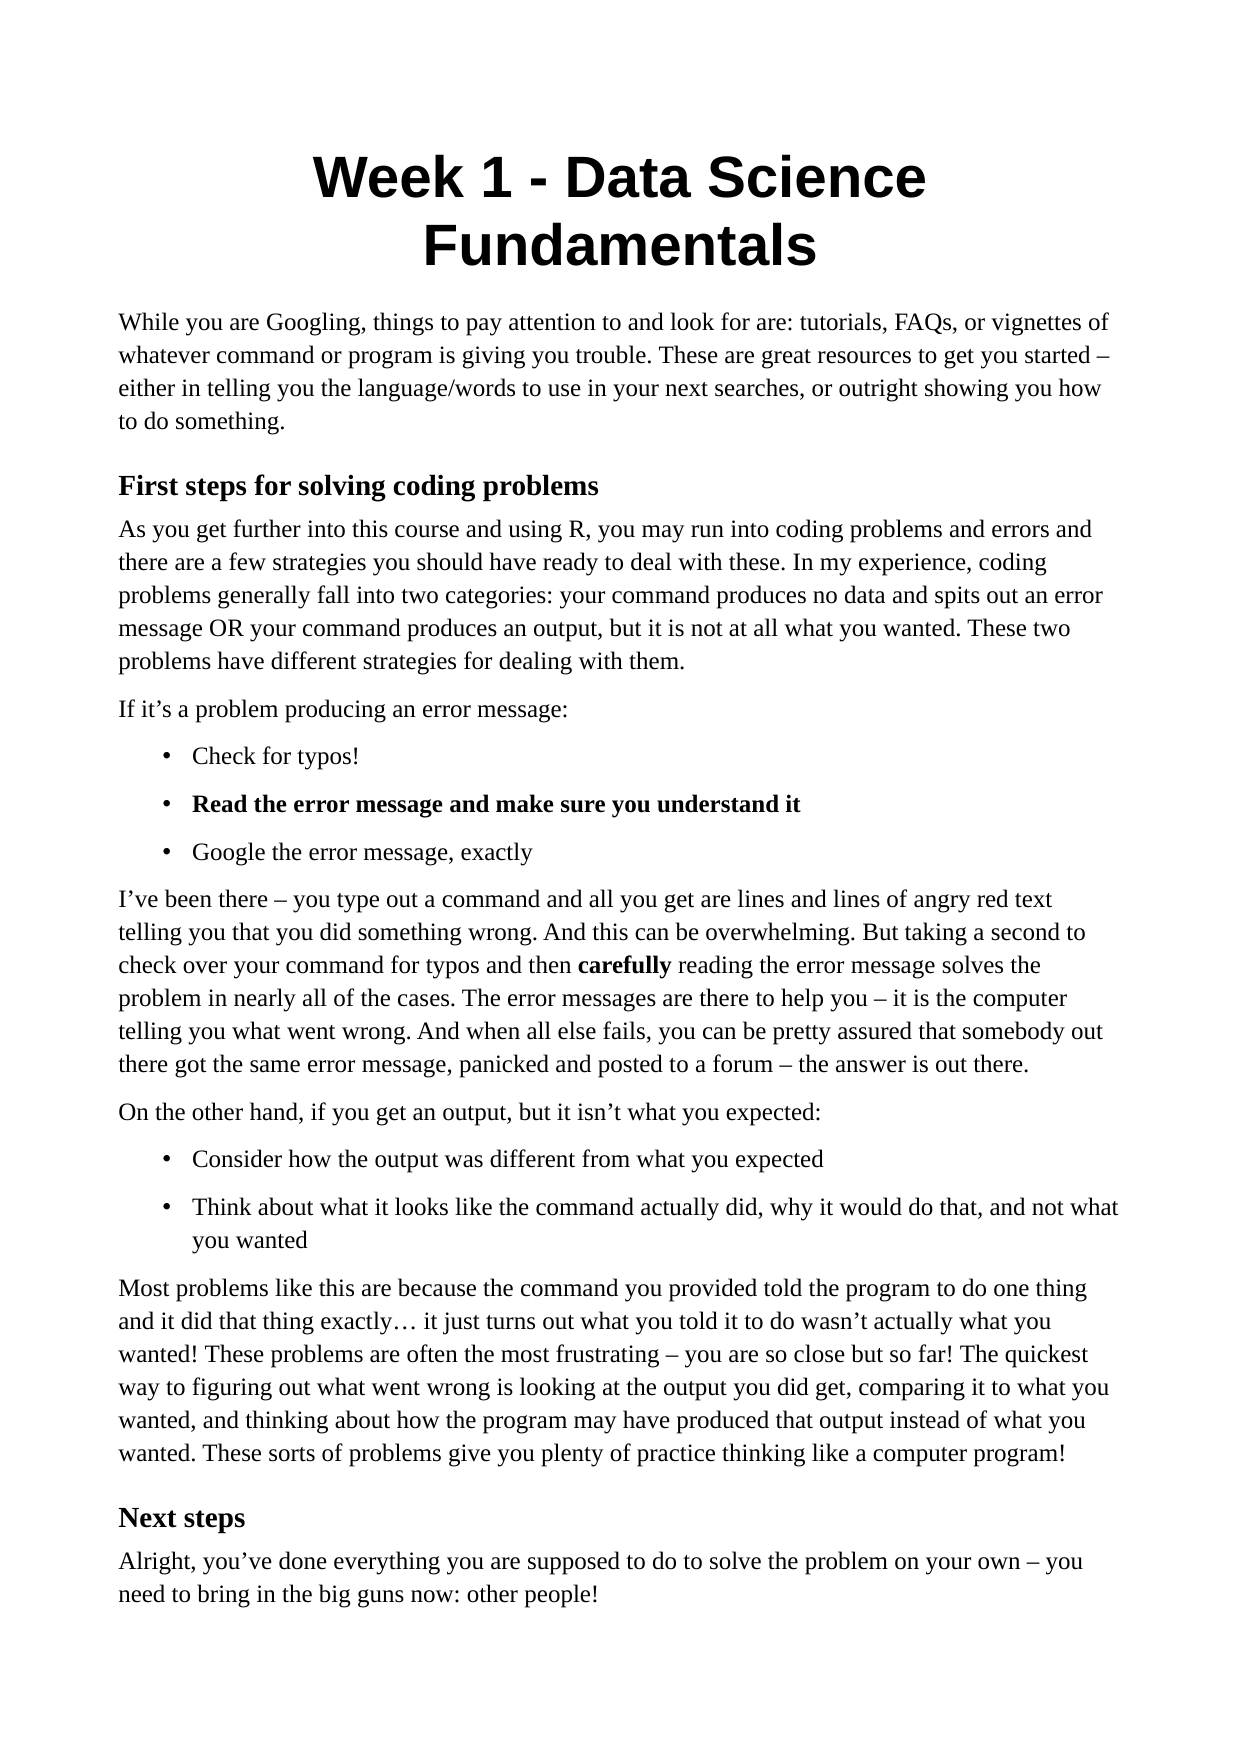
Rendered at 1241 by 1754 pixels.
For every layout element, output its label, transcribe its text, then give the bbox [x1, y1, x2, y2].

list Read the error message and make sure you understand it [162, 789, 1122, 818]
text As you get further into this course and using R, you may run into coding problems and errors and there are a few strategies you should have ready to deal with these. In my experience, coding problems generally fall into two categories: your command produces no data and spits out an error message OR your command produces an output, but it is not at all what you wanted. These two problems have different strategies for dealing with them. [118, 514, 1122, 675]
list Check for typos! [162, 741, 1122, 770]
text On the other hand, if you get an output, but it isn’t what you expected: [118, 1097, 1122, 1126]
text Most problems like this are because the command you provided told the program to do one thing and it did that thing exactly… it just turns out what you told it to do wasn’t actually what you wanted! These problems are often the most frustrating – you are so close but so far! The quickest way to figuring out what went wrong is looking at the output you did get, comparing it to what you wanted, and thinking about how the program may have produced that output instead of what you wanted. These sorts of problems give you plenty of practice thinking like a computer program! [118, 1273, 1122, 1467]
list Google the error message, exactly [162, 837, 1122, 865]
text Alright, you’ve done everything you are supposed to do to solve the problem on your own – you need to bring in the big guns now: other people! [118, 1546, 1122, 1608]
text If it’s a problem producing an error message: [118, 694, 1122, 722]
subtitle First steps for solving coding problems [118, 468, 1122, 502]
text While you are Googling, things to pay attention to and look for are: tutorials, FAQs, or vignettes of whatever command or program is giving you trouble. These are great resources to get you started – either in telling you the language/words to use in your next searches, or outright showing you how to do something. [118, 307, 1122, 434]
list Think about what it looks like the command actually did, why it would do that, and not what you wanted [162, 1192, 1122, 1254]
subtitle Next steps [118, 1500, 1122, 1533]
text I’ve been there – you type out a command and all you get are lines and lines of angry red text telling you that you did something wrong. And this can be overwhelming. But taking a second to check over your command for typos and then carefully reading the error message solves the problem in nearly all of the cases. The error messages are there to help you – it is the computer telling you what went wrong. And when all else fails, you can be pretty assured that somebody out there got the same error message, panicked and posted to a forum – the answer is out there. [118, 884, 1122, 1078]
list Consider how the output was different from what you expected [162, 1144, 1122, 1173]
